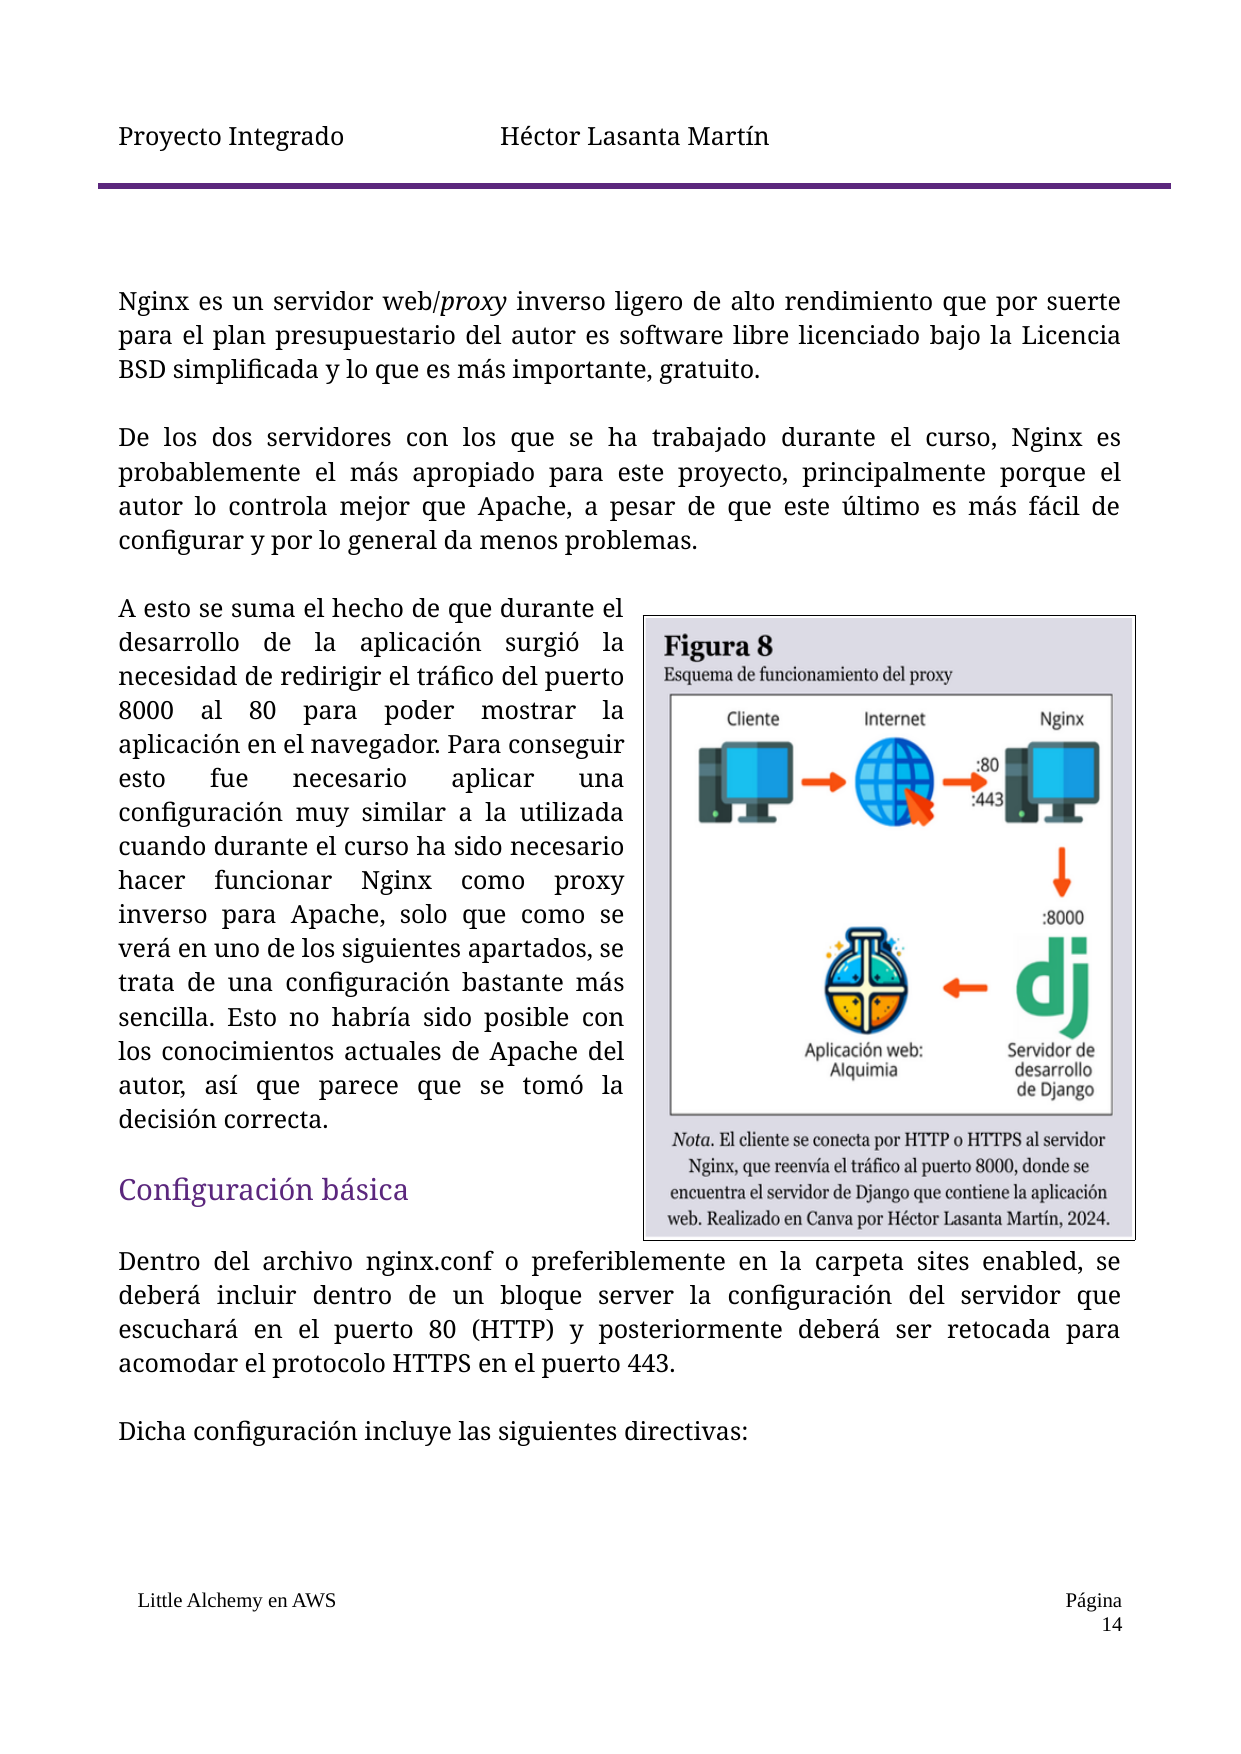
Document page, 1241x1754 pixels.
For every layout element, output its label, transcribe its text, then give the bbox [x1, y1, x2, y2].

text A esto se suma el hecho de que durante el desarrollo de la aplicación surgió la necesidad de redirigir el tráfico del puerto 8000 al 80 para poder mostrar la aplicación en el navegador. Para conseguir esto fue necesario aplicar una configuración muy similar a la utilizada cuando durante el curso ha sido necesario hacer funcionar Nginx como proxy inverso para Apache, solo que como se verá en uno de los siguientes apartados, se trata de una configuración bastante más sencilla. Esto no habría sido posible con los conocimientos actuales de Apache del autor, así que parece que se tomó la decisión correcta. [118, 590, 1122, 1135]
text De los dos servidores con los que se ha trabajado durante el curso, Nginx es probablemente el más apropiado para este proyecto, principalmente porque el autor lo controla mejor que Apache, a pesar de que este último es más fácil de configurar y por lo general da menos problemas. [118, 420, 1122, 556]
picture [645, 618, 1133, 1238]
text Configuración básica [118, 1169, 643, 1209]
text Dicha configuración incluye las siguientes directivas: [118, 1413, 1122, 1448]
text Dentro del archivo nginx.conf o preferiblemente en la carpeta sites enabled, se deberá incluir dentro de un bloque server la configuración del servidor que escuchará en el puerto 80 (HTTP) y posteriormente deberá ser retocada para acomodar el protocolo HTTPS en el puerto 443. [118, 1243, 1122, 1379]
text Nginx es un servidor web/proxy inverso ligero de alto rendimiento que por suerte para el plan presupuestario del autor es software libre licenciado bajo la Licencia BSD simplificada y lo que es más importante, gratuito. [118, 284, 1122, 386]
